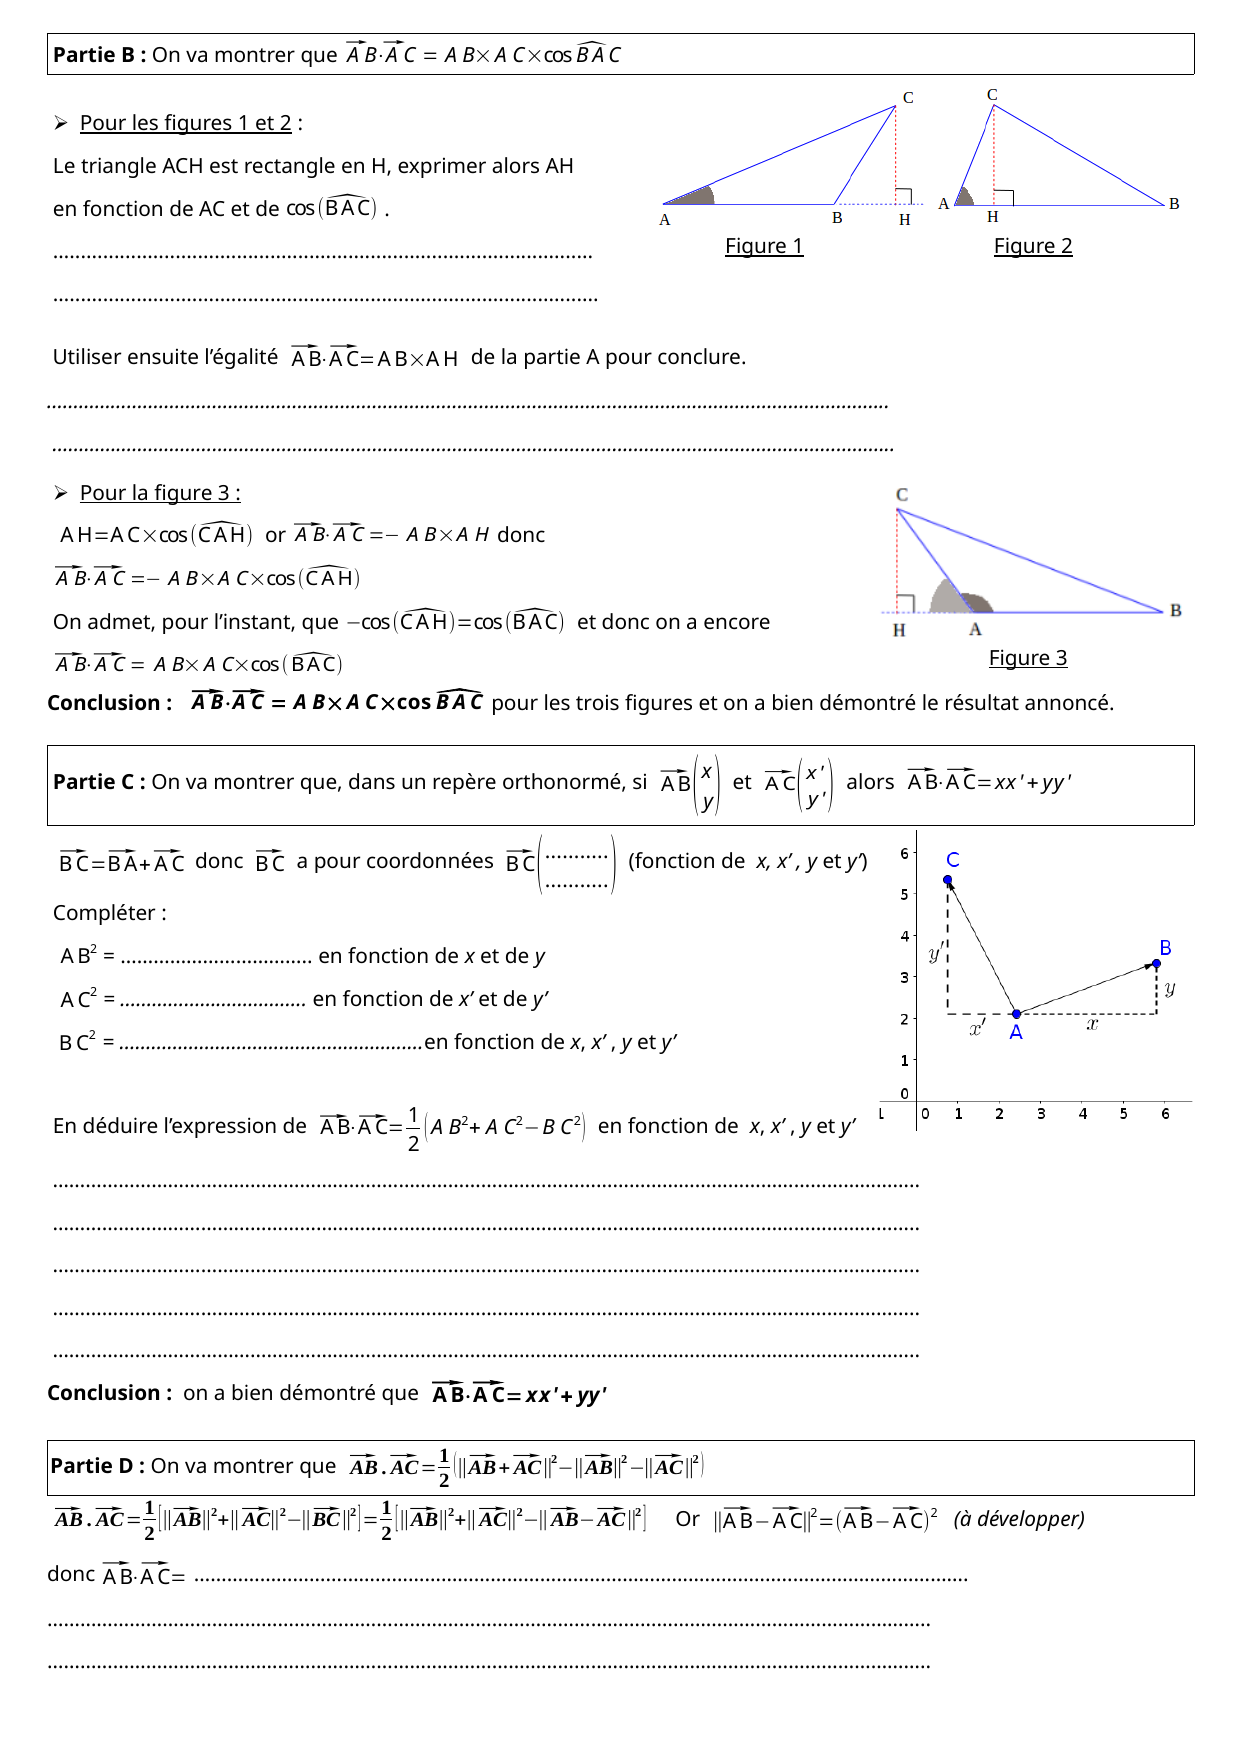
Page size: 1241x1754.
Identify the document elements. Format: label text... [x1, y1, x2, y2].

text ………………………………………………………………………………………………………………………………………….. [47, 1335, 1194, 1364]
table_header ➢ Pour la figure 3 : or donc On admet, pour l’instant, que et donc on a encore [47, 472, 862, 685]
text Or (à développer) donc………………………………………………………………………………………..……...…………………………. …………………………………………………………………………………………………………………………………………….. …………………………………………………………………………………………………………………………………………….. [47, 1496, 1194, 1675]
picture [879, 830, 1193, 1131]
text ………………………………………………………………………………………………………………………………………….. [47, 1165, 1194, 1193]
text Conclusion : pour les trois figures et on a bien démontré le résultat annoncé. [47, 685, 1194, 716]
text Partie D : On va montrer que [48, 1441, 1194, 1495]
text ………………………………………………………………………………………………………………………………………….. [47, 1250, 1194, 1279]
text Utiliser ensuite l’égalité de la partie A pour conclure.………………………………………………………………………………………………………………………………………….. [47, 342, 1194, 415]
text ………………………………………………………………………………………………………………………………………….. [47, 429, 1194, 458]
text ………………………………………………………………………………………………………………………………………….. [47, 1208, 1194, 1236]
text ………………………………………………………………………………………………………………………………………….. [47, 1293, 1194, 1321]
table_header Partie C : On va montrer que, dans un repère orthonormé, si et alors [48, 746, 1194, 825]
table_header ➢ Pour les figures 1 et 2 : Le triangle ACH est rectangle en H, exprimer alors AH en fonction de AC et de. ….............................................................................................. …............................................................................................... [47, 75, 638, 313]
picture [647, 80, 1189, 232]
picture [867, 477, 1189, 643]
table_header Figure 3 [862, 472, 1194, 685]
text Conclusion : on a bien démontré que [47, 1378, 1194, 1440]
table_header [874, 826, 1194, 1165]
table_header Figure 1 Figure 2 [638, 75, 1194, 313]
table_header donc a pour coordonnées (fonction de x, x’ , y et y’) Compléter : = …………………………….. en fonction de x et de y = …………………………….. en fonction de x’ et de y’ = ………………………...…………………...…en fonction de x, x’ , y et y’ En déduire l’expression de en fonction de x, x’ , y et y’ [47, 826, 874, 1165]
table_header Partie B : On va montrer que [48, 34, 1194, 74]
